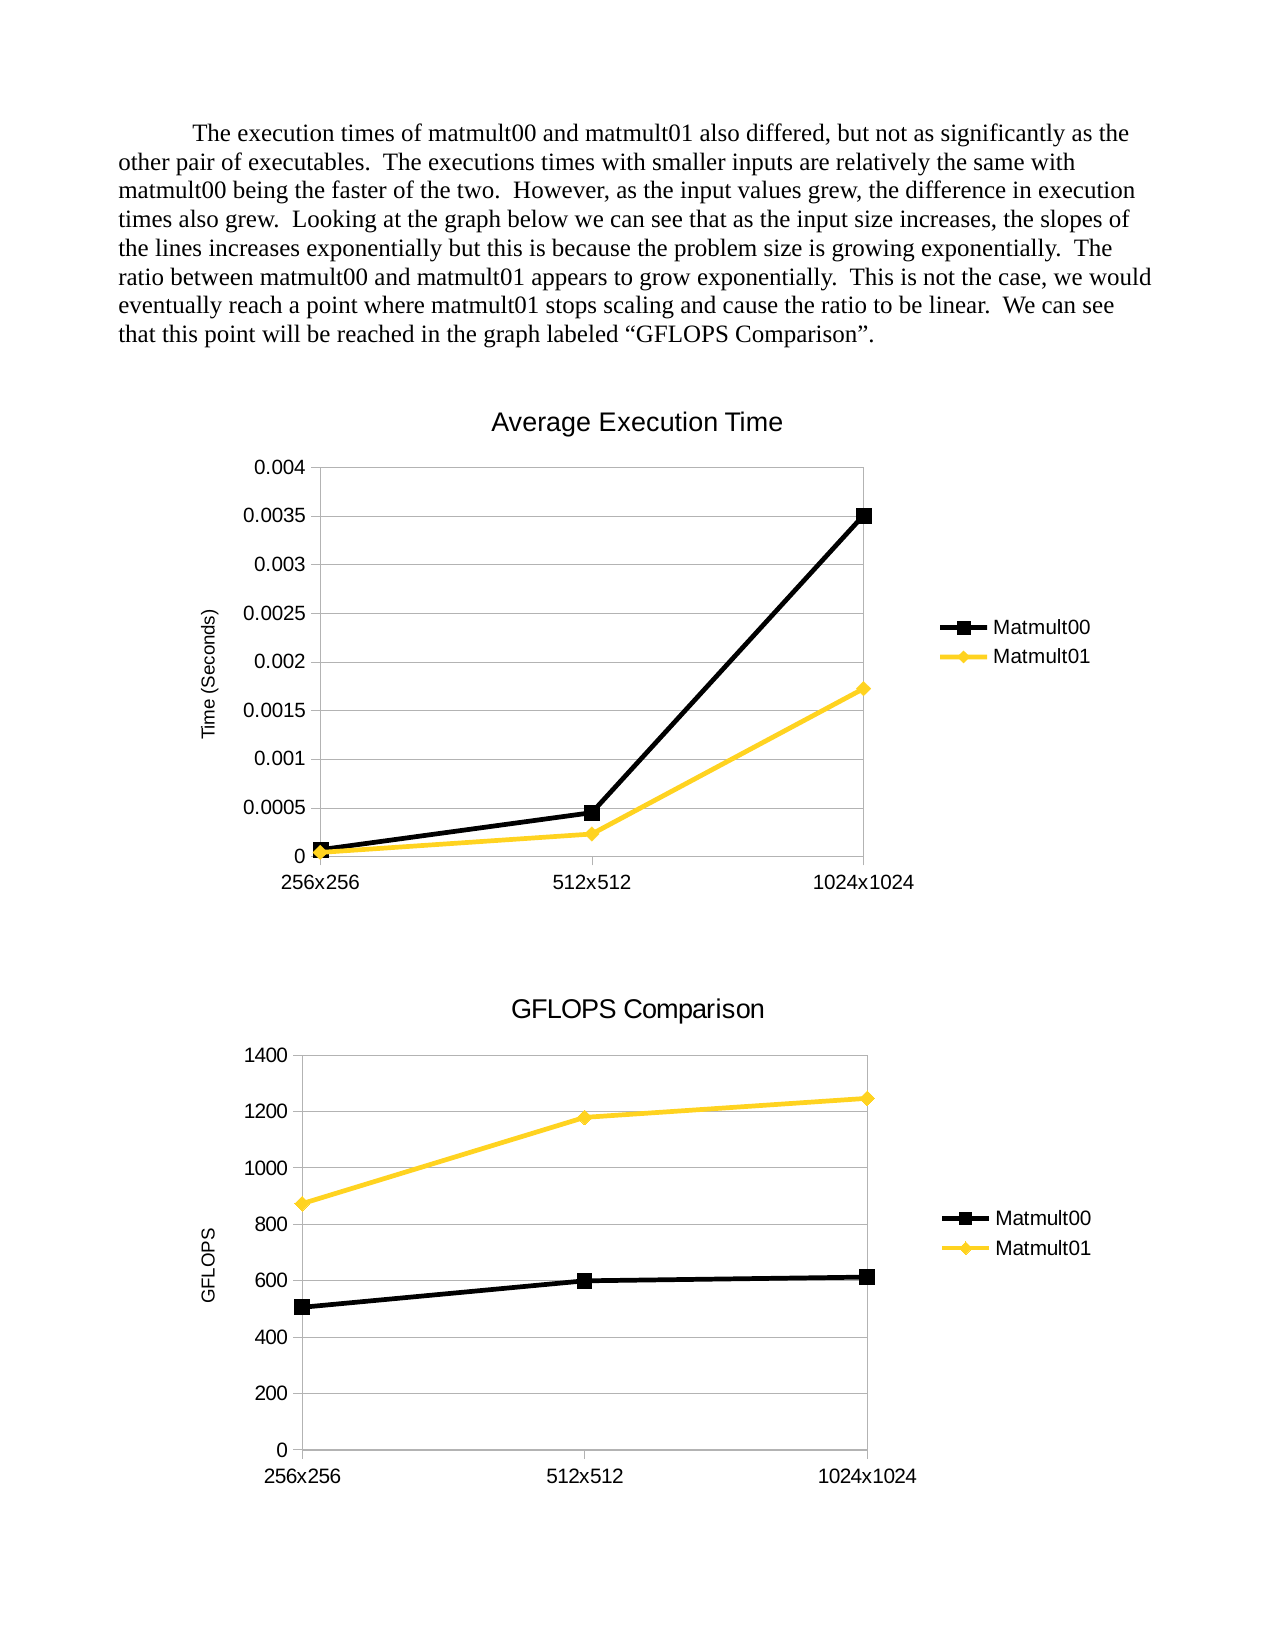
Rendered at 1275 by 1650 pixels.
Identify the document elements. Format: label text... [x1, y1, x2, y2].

text The execution times of matmult00 and matmult01 also differed, but not as significantly as the other pair of executables. The executions times with smaller inputs are relatively the same with matmult00 being the faster of the two. However, as the input values grew, the difference in execution times also grew. Looking at the graph below we can see that as the input size increases, the slopes of the lines increases exponentially but this is because the problem size is growing exponentially. The ratio between matmult00 and matmult01 appears to grow exponentially. This is not the case, we would eventually reach a point where matmult01 stops scaling and cause the ratio to be linear. We can see that this point will be reached in the graph labeled “GFLOPS Comparison”. [118, 118, 1157, 348]
